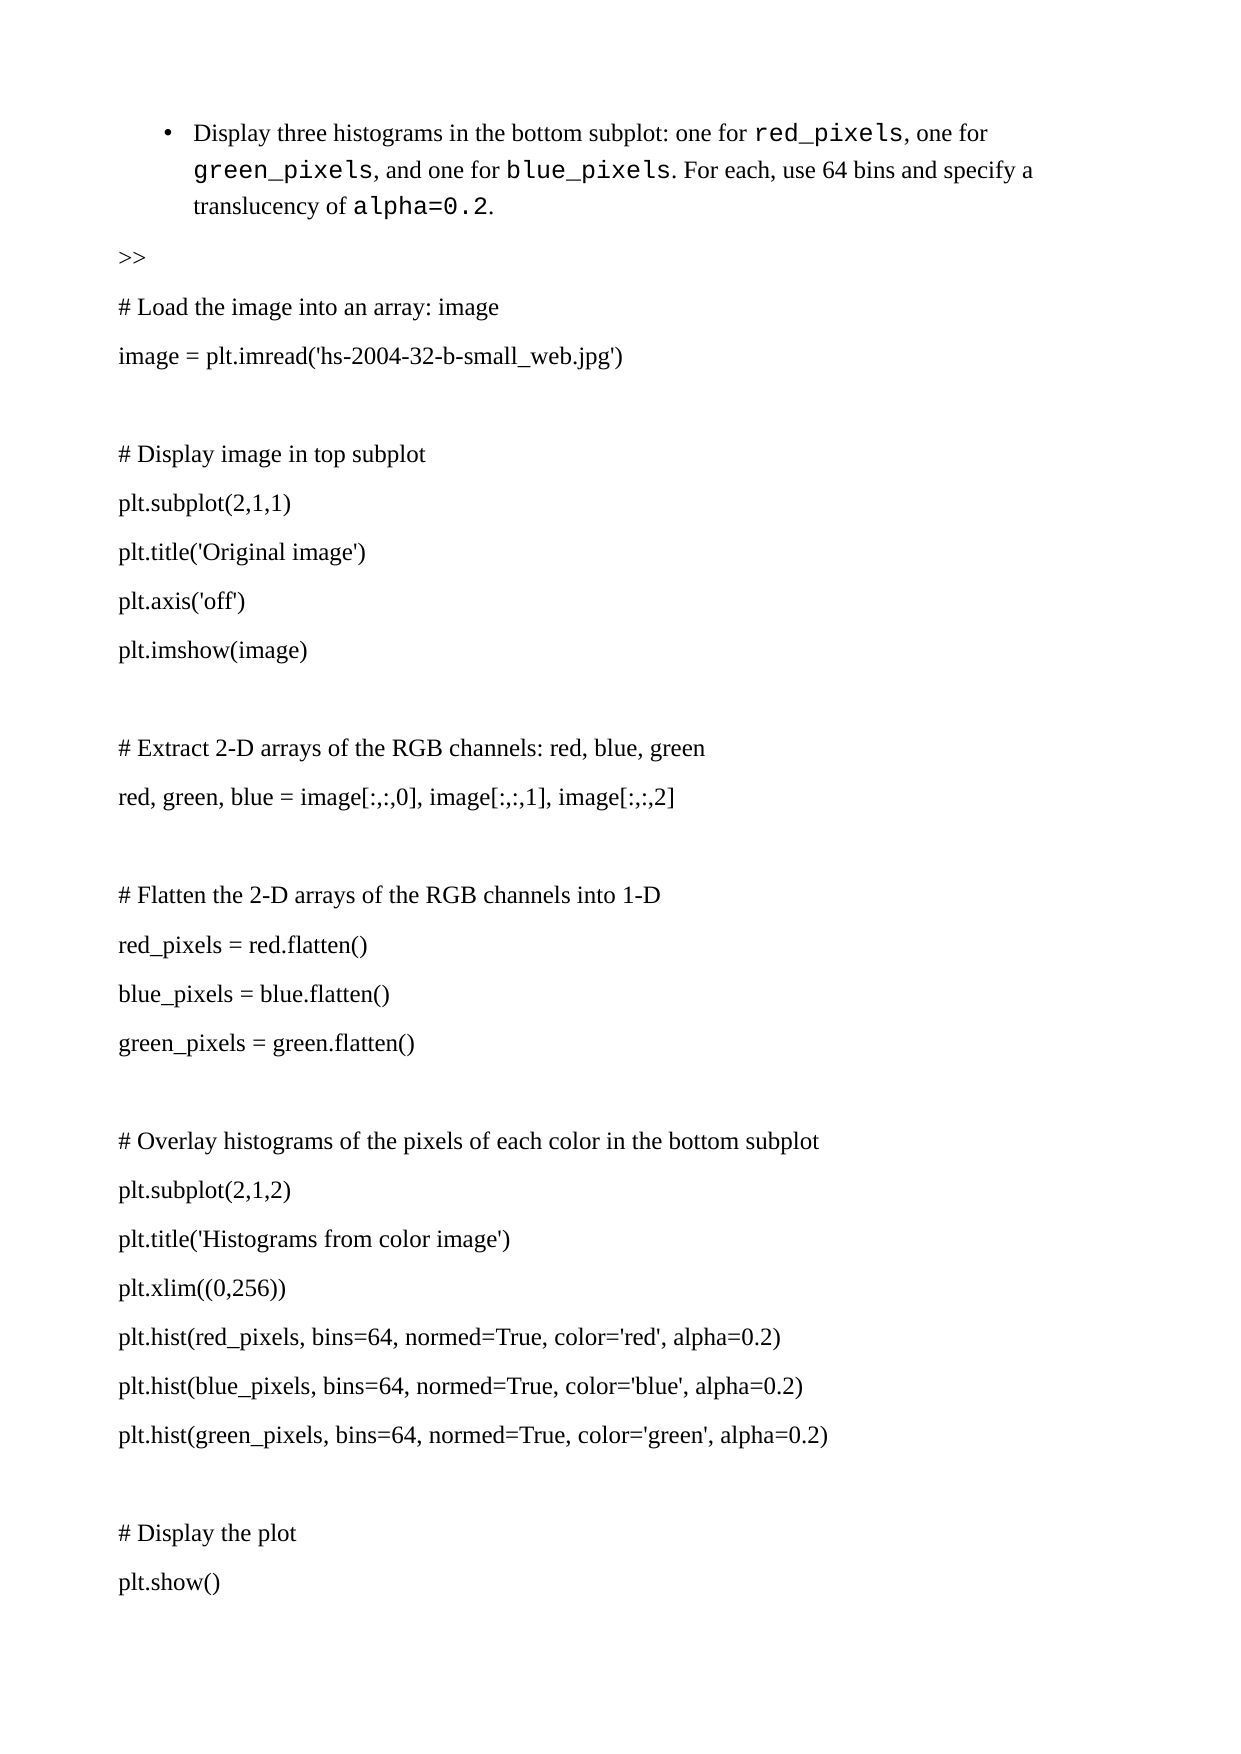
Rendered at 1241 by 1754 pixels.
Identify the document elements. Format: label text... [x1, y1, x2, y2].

text red_pixels = red.flatten() [118, 930, 1122, 958]
text red, green, blue = image[:,:,0], image[:,:,1], image[:,:,2] [118, 782, 1122, 811]
text plt.axis('off') [118, 586, 1122, 615]
text # Load the image into an array: image [118, 292, 1122, 321]
text plt.subplot(2,1,2) [118, 1175, 1122, 1204]
text green_pixels = green.flatten() [118, 1028, 1122, 1057]
text plt.xlim((0,256)) [118, 1273, 1122, 1302]
text # Display image in top subplot [118, 439, 1122, 468]
text # Overlay histograms of the pixels of each color in the bottom subplot [118, 1126, 1122, 1155]
text image = plt.imread('hs-2004-32-b-small_web.jpg') [118, 341, 1122, 370]
list Display three histograms in the bottom subplot: one for red_pixels, one for green_pixels, and one for blue_pixels. For each, use 64 bins and specify a translucency of alpha=0.2. [164, 118, 1122, 222]
text plt.title('Original image') [118, 537, 1122, 566]
text blue_pixels = blue.flatten() [118, 979, 1122, 1007]
text plt.hist(green_pixels, bins=64, normed=True, color='green', alpha=0.2) [118, 1420, 1122, 1449]
text plt.show() [118, 1567, 1122, 1596]
text plt.hist(blue_pixels, bins=64, normed=True, color='blue', alpha=0.2) [118, 1371, 1122, 1400]
text plt.title('Histograms from color image') [118, 1224, 1122, 1253]
text # Extract 2-D arrays of the RGB channels: red, blue, green [118, 733, 1122, 762]
text plt.imshow(image) [118, 635, 1122, 664]
text >> [118, 243, 1122, 272]
text # Flatten the 2-D arrays of the RGB channels into 1-D [118, 881, 1122, 909]
text # Display the plot [118, 1518, 1122, 1547]
text plt.subplot(2,1,1) [118, 488, 1122, 517]
text plt.hist(red_pixels, bins=64, normed=True, color='red', alpha=0.2) [118, 1322, 1122, 1351]
